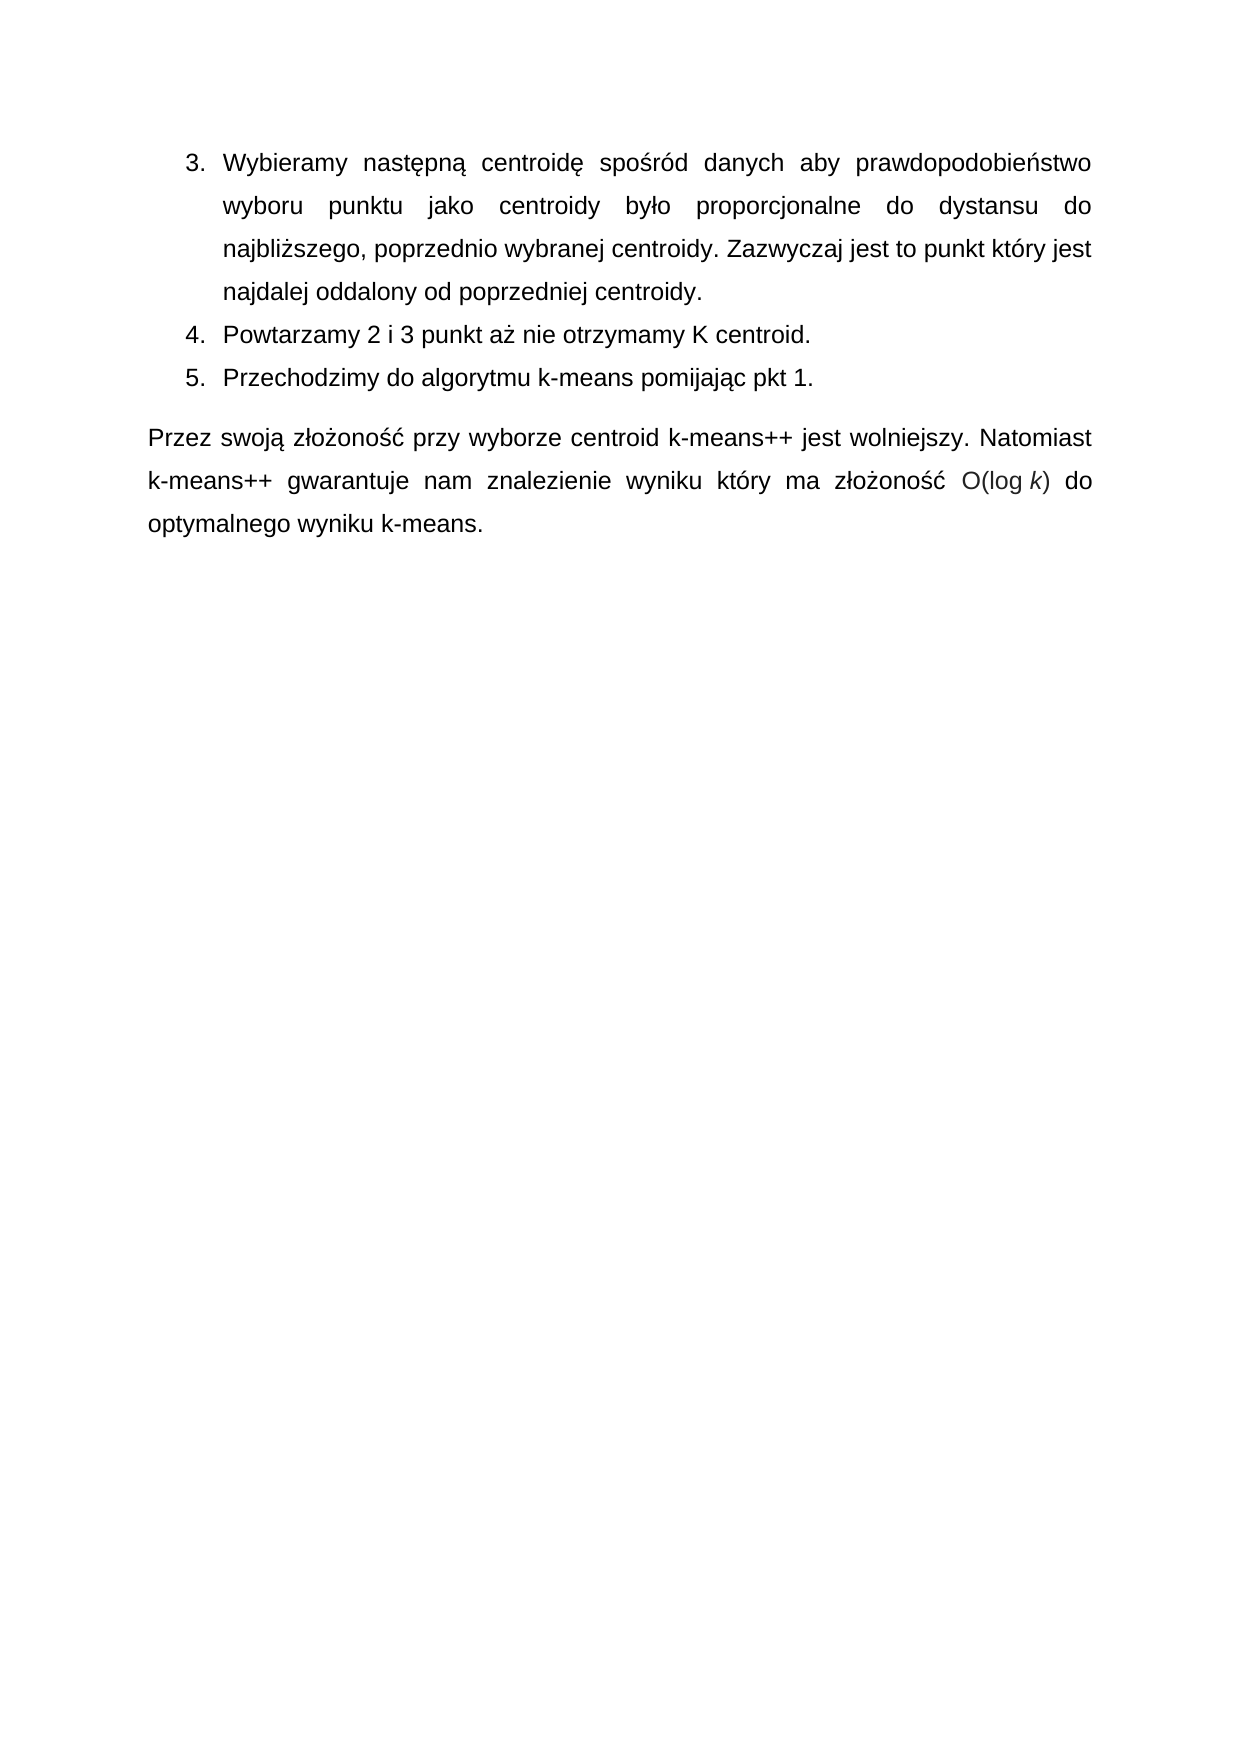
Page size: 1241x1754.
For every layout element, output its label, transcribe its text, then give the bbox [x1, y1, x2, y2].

list Powtarzamy 2 i 3 punkt aż nie otrzymamy K centroid. [185, 320, 1093, 349]
list Przechodzimy do algorytmu k-means pomijając pkt 1. [185, 363, 1093, 392]
text Przez swoją złożoność przy wyborze centroid k-means++ jest wolniejszy. Natomiast k-means++ gwarantuje nam znalezienie wyniku który ma złożoność O(log k) do optymalnego wyniku k-means. [148, 423, 1093, 538]
list Wybieramy następną centroidę spośród danych aby prawdopodobieństwo wyboru punktu jako centroidy było proporcjonalne do dystansu do najbliższego, poprzednio wybranej centroidy. Zazwyczaj jest to punkt który jest najdalej oddalony od poprzedniej centroidy. [185, 148, 1093, 306]
